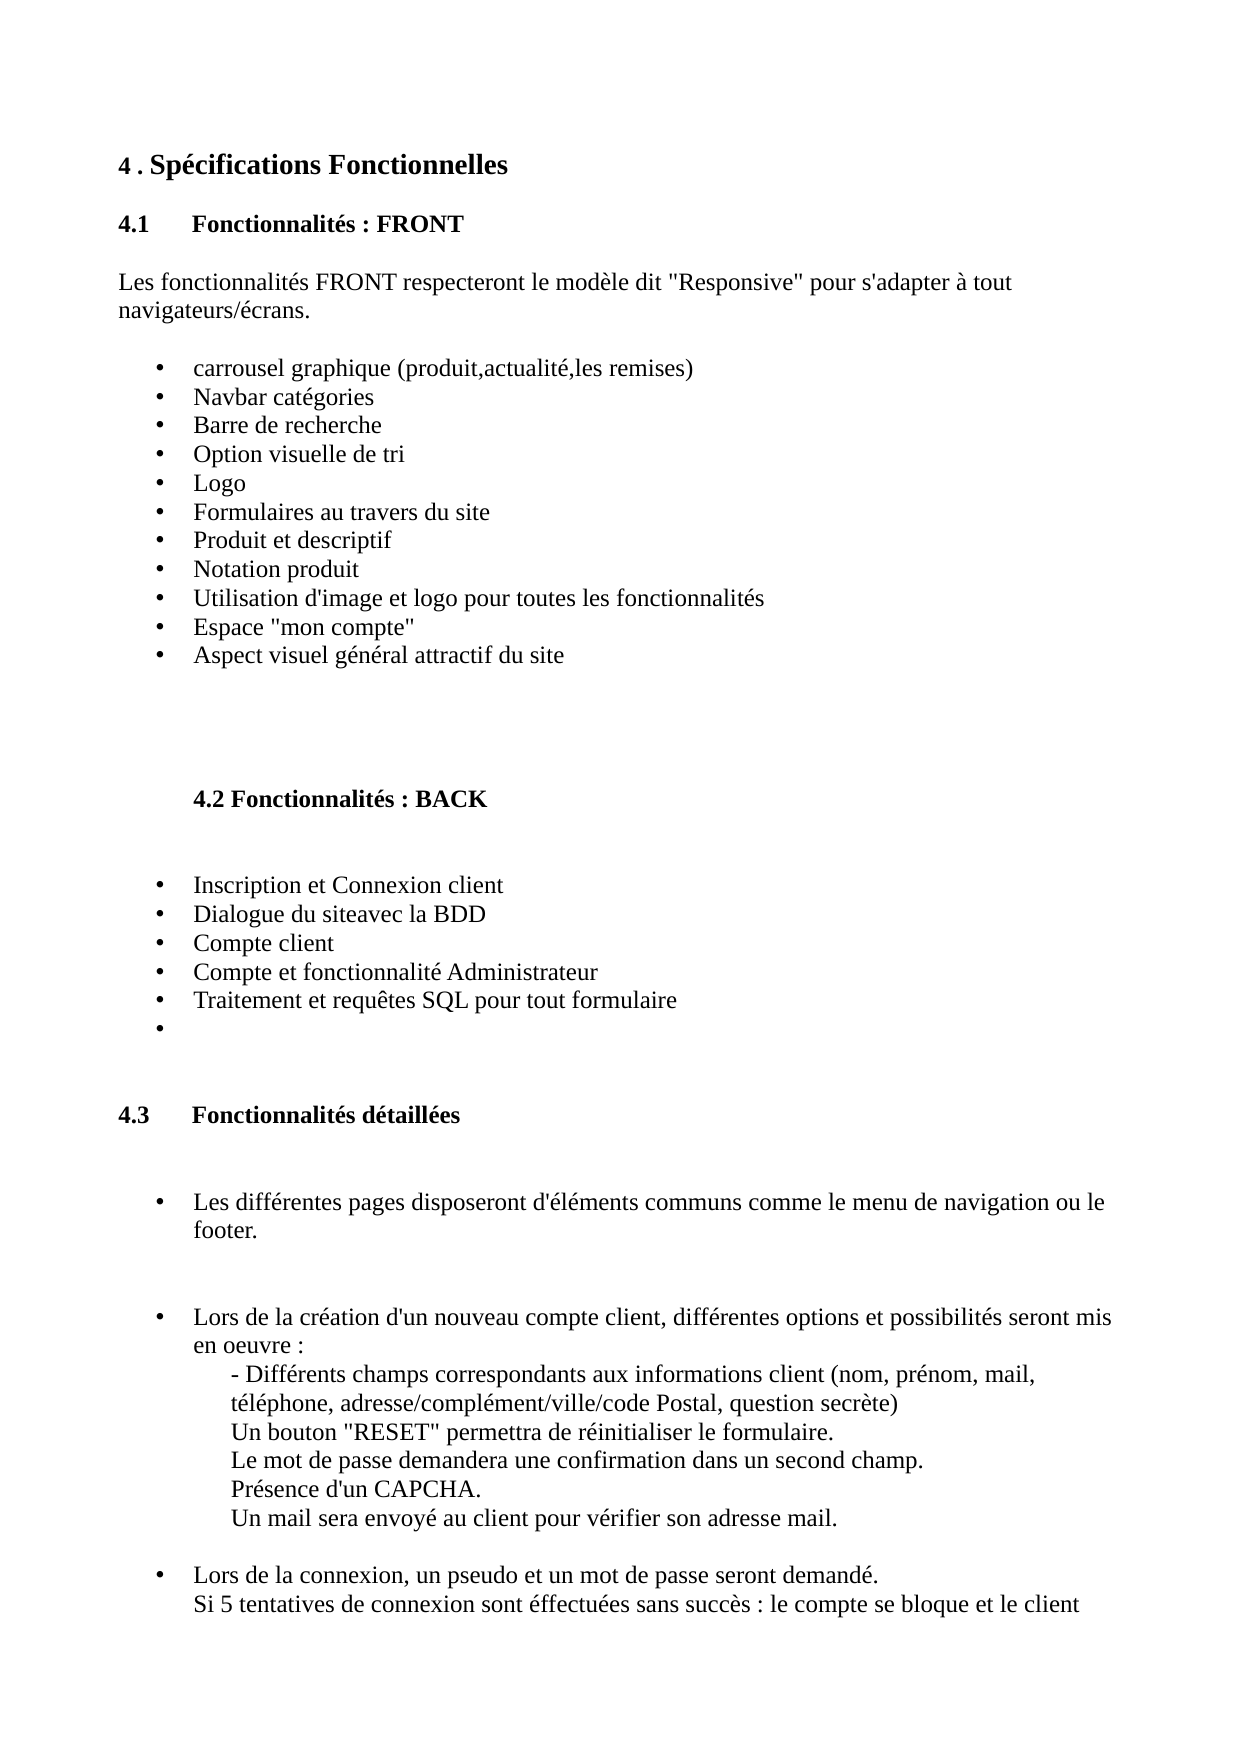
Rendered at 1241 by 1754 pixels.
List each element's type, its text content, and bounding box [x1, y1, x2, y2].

list Option visuelle de tri [156, 439, 1122, 468]
list Fonctionnalités : BACK [193, 784, 1122, 813]
list Compte client [156, 928, 1122, 957]
list Utilisation d'image et logo pour toutes les fonctionnalités [156, 583, 1122, 612]
text Les fonctionnalités FRONT respecteront le modèle dit "Responsive" pour s'adapter à tout navigateurs/écrans. [118, 267, 1122, 324]
list Formulaires au travers du site [156, 497, 1122, 525]
text 4.1 Fonctionnalités : FRONT [118, 180, 1122, 238]
list Aspect visuel général attractif du site [156, 640, 1122, 669]
list Lors de la connexion, un pseudo et un mot de passe seront demandé. Si 5 tentatives de connexion sont éffectuées sans succès : le compte se bloque et le client [156, 1560, 1122, 1618]
list Les différentes pages disposeront d'éléments communs comme le menu de navigation ou le footer. [156, 1187, 1122, 1244]
list Navbar catégories [156, 382, 1122, 410]
text 4.3 Fonctionnalités détaillées [118, 1072, 1122, 1158]
list Barre de recherche [156, 410, 1122, 439]
list Produit et descriptif [156, 525, 1122, 554]
text 4 . Spécifications Fonctionnelles [118, 147, 1122, 180]
list Inscription et Connexion client [156, 870, 1122, 899]
list Logo [156, 468, 1122, 497]
list Dialogue du siteavec la BDD [156, 899, 1122, 928]
list Espace "mon compte" [156, 612, 1122, 640]
list Lors de la création d'un nouveau compte client, différentes options et possibilités seront mis en oeuvre : [156, 1302, 1122, 1359]
list Notation produit [156, 554, 1122, 583]
list Compte et fonctionnalité Administrateur [156, 957, 1122, 985]
list carrousel graphique (produit,actualité,les remises) [156, 353, 1122, 382]
list - Différents champs correspondants aux informations client (nom, prénom, mail, téléphone, adresse/complément/ville/code Postal, question secrète) Un bouton "RESET" permettra de réinitialiser le formulaire. Le mot de passe demandera une confirmation dans un second champ. Présence d'un CAPCHA. Un mail sera envoyé au client pour vérifier son adresse mail. [193, 1359, 1122, 1532]
list Traitement et requêtes SQL pour tout formulaire [156, 985, 1122, 1014]
